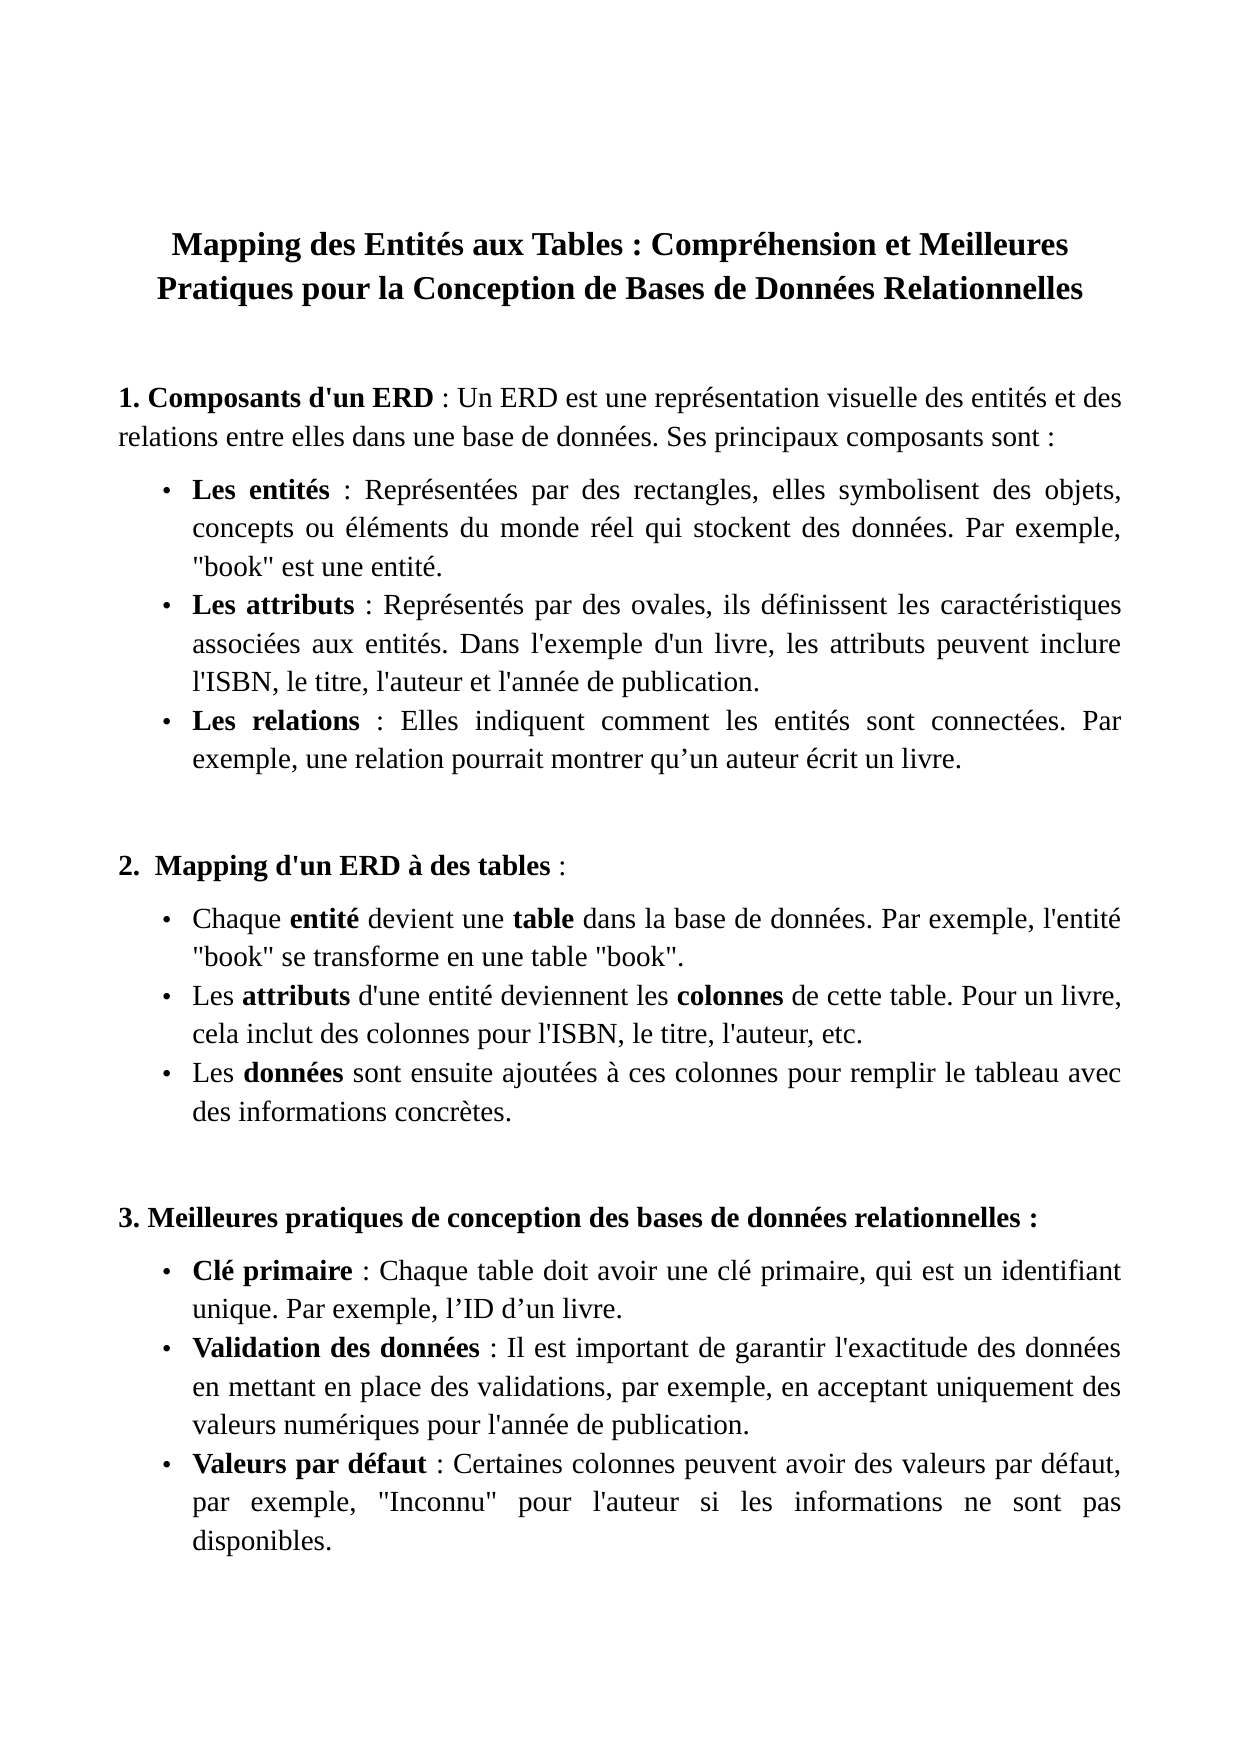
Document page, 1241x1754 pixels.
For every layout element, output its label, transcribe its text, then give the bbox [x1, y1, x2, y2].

list Les données sont ensuite ajoutées à ces colonnes pour remplir le tableau avec des informations concrètes. [162, 1055, 1122, 1127]
text 3. Meilleures pratiques de conception des bases de données relationnelles : [118, 1200, 1122, 1233]
list Valeurs par défaut : Certaines colonnes peuvent avoir des valeurs par défaut, par exemple, "Inconnu" pour l'auteur si les informations ne sont pas disponibles. [162, 1446, 1122, 1556]
list Les attributs : Représentés par des ovales, ils définissent les caractéristiques associées aux entités. Dans l'exemple d'un livre, les attributs peuvent inclure l'ISBN, le titre, l'auteur et l'année de publication. [162, 587, 1122, 698]
list Validation des données : Il est important de garantir l'exactitude des données en mettant en place des validations, par exemple, en acceptant uniquement des valeurs numériques pour l'année de publication. [162, 1330, 1122, 1441]
list Les attributs d'une entité deviennent les colonnes de cette table. Pour un livre, cela inclut des colonnes pour l'ISBN, le titre, l'auteur, etc. [162, 978, 1122, 1050]
text 1. Composants d'un ERD : Un ERD est une représentation visuelle des entités et des relations entre elles dans une base de données. Ses principaux composants sont : [118, 380, 1122, 452]
list Chaque entité devient une table dans la base de données. Par exemple, l'entité "book" se transforme en une table "book". [162, 901, 1122, 973]
text 2. Mapping d'un ERD à des tables : [118, 848, 1122, 881]
list Les entités : Représentées par des rectangles, elles symbolisent des objets, concepts ou éléments du monde réel qui stockent des données. Par exemple, "book" est une entité. [162, 472, 1122, 582]
list Clé primaire : Chaque table doit avoir une clé primaire, qui est un identifiant unique. Par exemple, l’ID d’un livre. [162, 1253, 1122, 1325]
list Les relations : Elles indiquent comment les entités sont connectées. Par exemple, une relation pourrait montrer qu’un auteur écrit un livre. [162, 703, 1122, 775]
text Mapping des Entités aux Tables : Compréhension et Meilleures Pratiques pour la Conception de Bases de Données Relationnelles [118, 224, 1122, 307]
